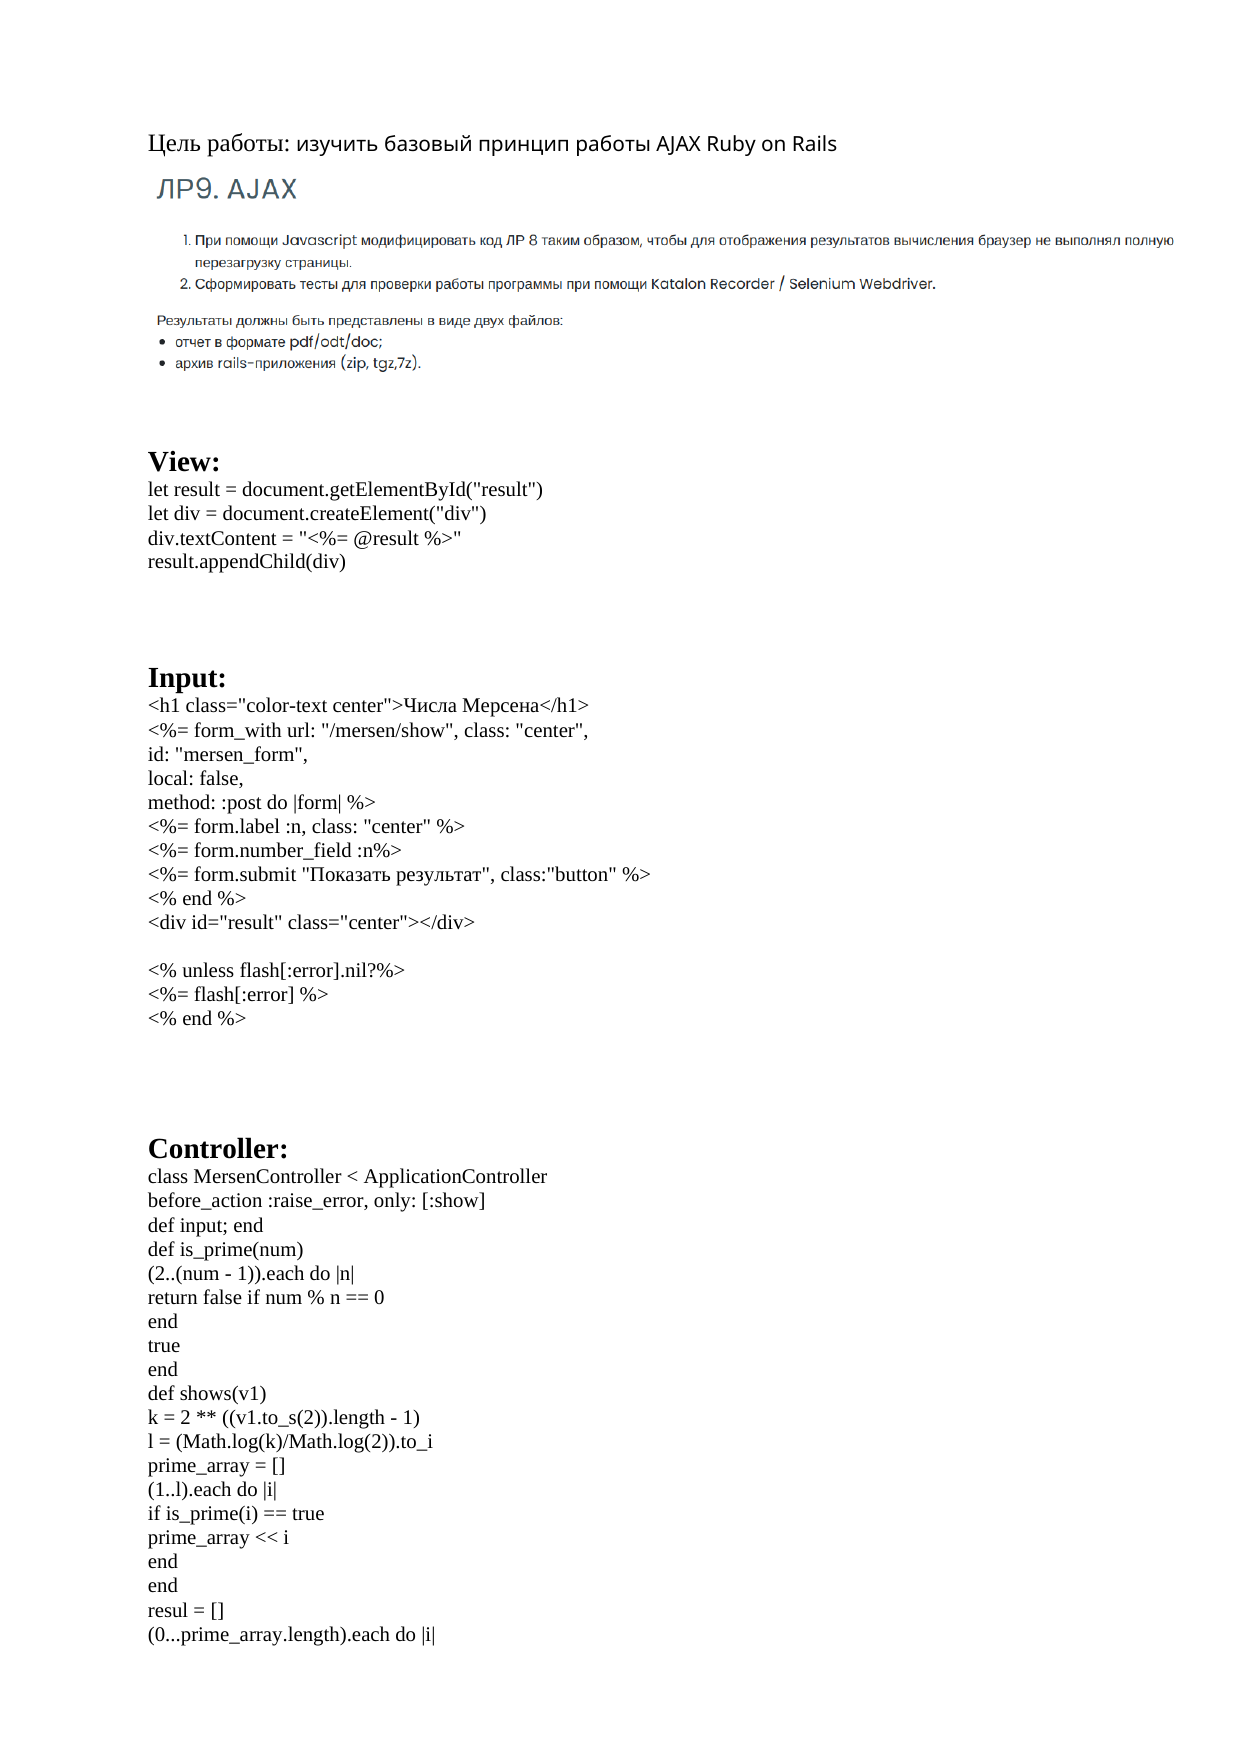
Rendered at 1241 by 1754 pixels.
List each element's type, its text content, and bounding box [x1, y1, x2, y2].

text end [148, 1309, 1181, 1333]
text prime_array = [] [148, 1453, 1181, 1477]
text class MersenController < ApplicationController [148, 1164, 1181, 1188]
text end [148, 1573, 1181, 1597]
text <% end %> [148, 886, 1181, 910]
text <%= form.label :n, class: "center" %> [148, 814, 1181, 838]
text result.appendChild(div) [148, 549, 1181, 573]
text <% unless flash[:error].nil?%> [148, 958, 1181, 982]
text before_action :raise_error, only: [:show] [148, 1188, 1181, 1212]
text resul = [] [148, 1597, 1181, 1622]
text div.textContent = "<%= @result %>" [148, 525, 1181, 549]
text true [148, 1333, 1181, 1357]
text let div = document.createElement("div") [148, 501, 1181, 525]
text return false if num % n == 0 [148, 1285, 1181, 1309]
text View: [148, 444, 1181, 477]
text <%= form.number_field :n%> [148, 838, 1181, 862]
text (1..l).each do |i| [148, 1477, 1181, 1501]
text def is_prime(num) [148, 1237, 1181, 1261]
text <%= flash[:error] %> [148, 982, 1181, 1006]
text end [148, 1549, 1181, 1573]
text let result = document.getElementById("result") [148, 477, 1181, 501]
text prime_array << i [148, 1525, 1181, 1549]
text Controller: [148, 1131, 1181, 1164]
text l = (Math.log(k)/Math.log(2)).to_i [148, 1429, 1181, 1453]
text Цель работы: изучить базовый принцип работы AJAX Ruby on Rails [148, 128, 1181, 157]
text def shows(v1) [148, 1381, 1181, 1405]
text <div id="result" class="center"></div> [148, 910, 1181, 934]
text (2..(num - 1)).each do |n| [148, 1261, 1181, 1285]
text def input; end [148, 1212, 1181, 1237]
text <h1 class="color-text center">Числа Мерсена</h1> [148, 693, 1181, 717]
text id: "mersen_form", [148, 742, 1181, 766]
text <% end %> [148, 1006, 1181, 1030]
text end [148, 1357, 1181, 1381]
text local: false, [148, 766, 1181, 790]
text (0...prime_array.length).each do |i| [148, 1622, 1181, 1646]
text k = 2 ** ((v1.to_s(2)).length - 1) [148, 1405, 1181, 1429]
text if is_prime(i) == true [148, 1501, 1181, 1525]
text <%= form_with url: "/mersen/show", class: "center", [148, 717, 1181, 742]
text Input: [148, 660, 1181, 693]
picture [147, 157, 1182, 415]
text method: :post do |form| %> [148, 790, 1181, 814]
text <%= form.submit "Показать результат", class:"button" %> [148, 862, 1181, 886]
